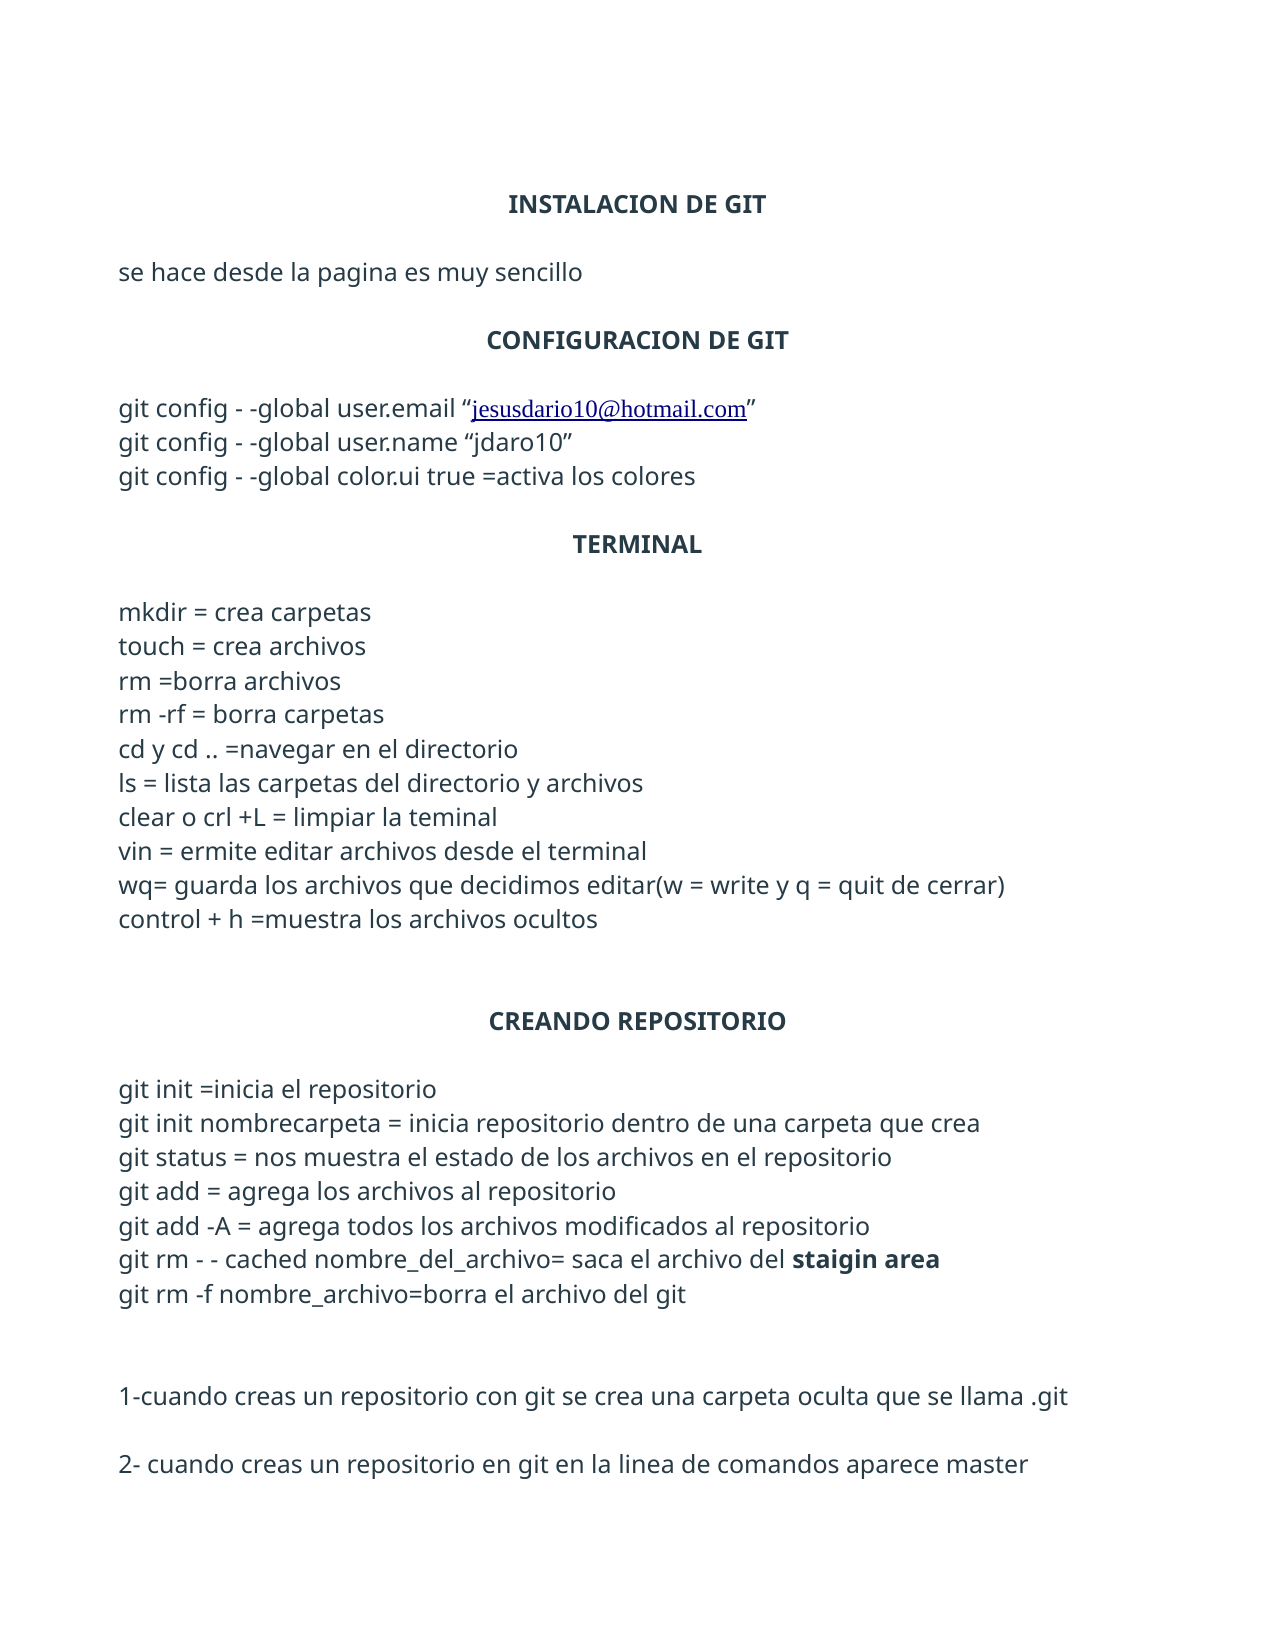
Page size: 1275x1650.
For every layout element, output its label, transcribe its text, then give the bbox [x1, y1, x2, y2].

text git config - -global user.name “jdaro10” [118, 425, 1157, 459]
text git status = nos muestra el estado de los archivos en el repositorio [118, 1140, 1157, 1174]
text git add -A = agrega todos los archivos modificados al repositorio [118, 1208, 1157, 1242]
text clear o crl +L = limpiar la teminal [118, 799, 1157, 833]
text git add = agrega los archivos al repositorio [118, 1174, 1157, 1208]
text se hace desde la pagina es muy sencillo [118, 254, 1157, 288]
text git init nombrecarpeta = inicia repositorio dentro de una carpeta que crea [118, 1106, 1157, 1140]
text git rm -f nombre_archivo=borra el archivo del git [118, 1276, 1157, 1310]
text control + h =muestra los archivos ocultos [118, 902, 1157, 936]
text git init =inicia el repositorio [118, 1072, 1157, 1106]
text git config - -global user.email “jesusdario10@hotmail.com” [118, 391, 1157, 425]
text INSTALACION DE GIT [118, 186, 1157, 220]
text git rm - - cached nombre_del_archivo= saca el archivo del staigin area [118, 1242, 1157, 1276]
text mkdir = crea carpetas [118, 595, 1157, 629]
text cd y cd .. =navegar en el directorio [118, 731, 1157, 765]
text TERMINAL [118, 527, 1157, 561]
text 1-cuando creas un repositorio con git se crea una carpeta oculta que se llama .git [118, 1378, 1157, 1412]
text ls = lista las carpetas del directorio y archivos [118, 765, 1157, 799]
text git config - -global color.ui true =activa los colores [118, 459, 1157, 493]
text vin = ermite editar archivos desde el terminal [118, 833, 1157, 867]
text CREANDO REPOSITORIO [118, 1004, 1157, 1038]
text CONFIGURACION DE GIT [118, 322, 1157, 357]
text wq= guarda los archivos que decidimos editar(w = write y q = quit de cerrar) [118, 867, 1157, 902]
text rm =borra archivos [118, 663, 1157, 697]
text rm -rf = borra carpetas [118, 697, 1157, 731]
text 2- cuando creas un repositorio en git en la linea de comandos aparece master [118, 1447, 1157, 1481]
text touch = crea archivos [118, 629, 1157, 663]
